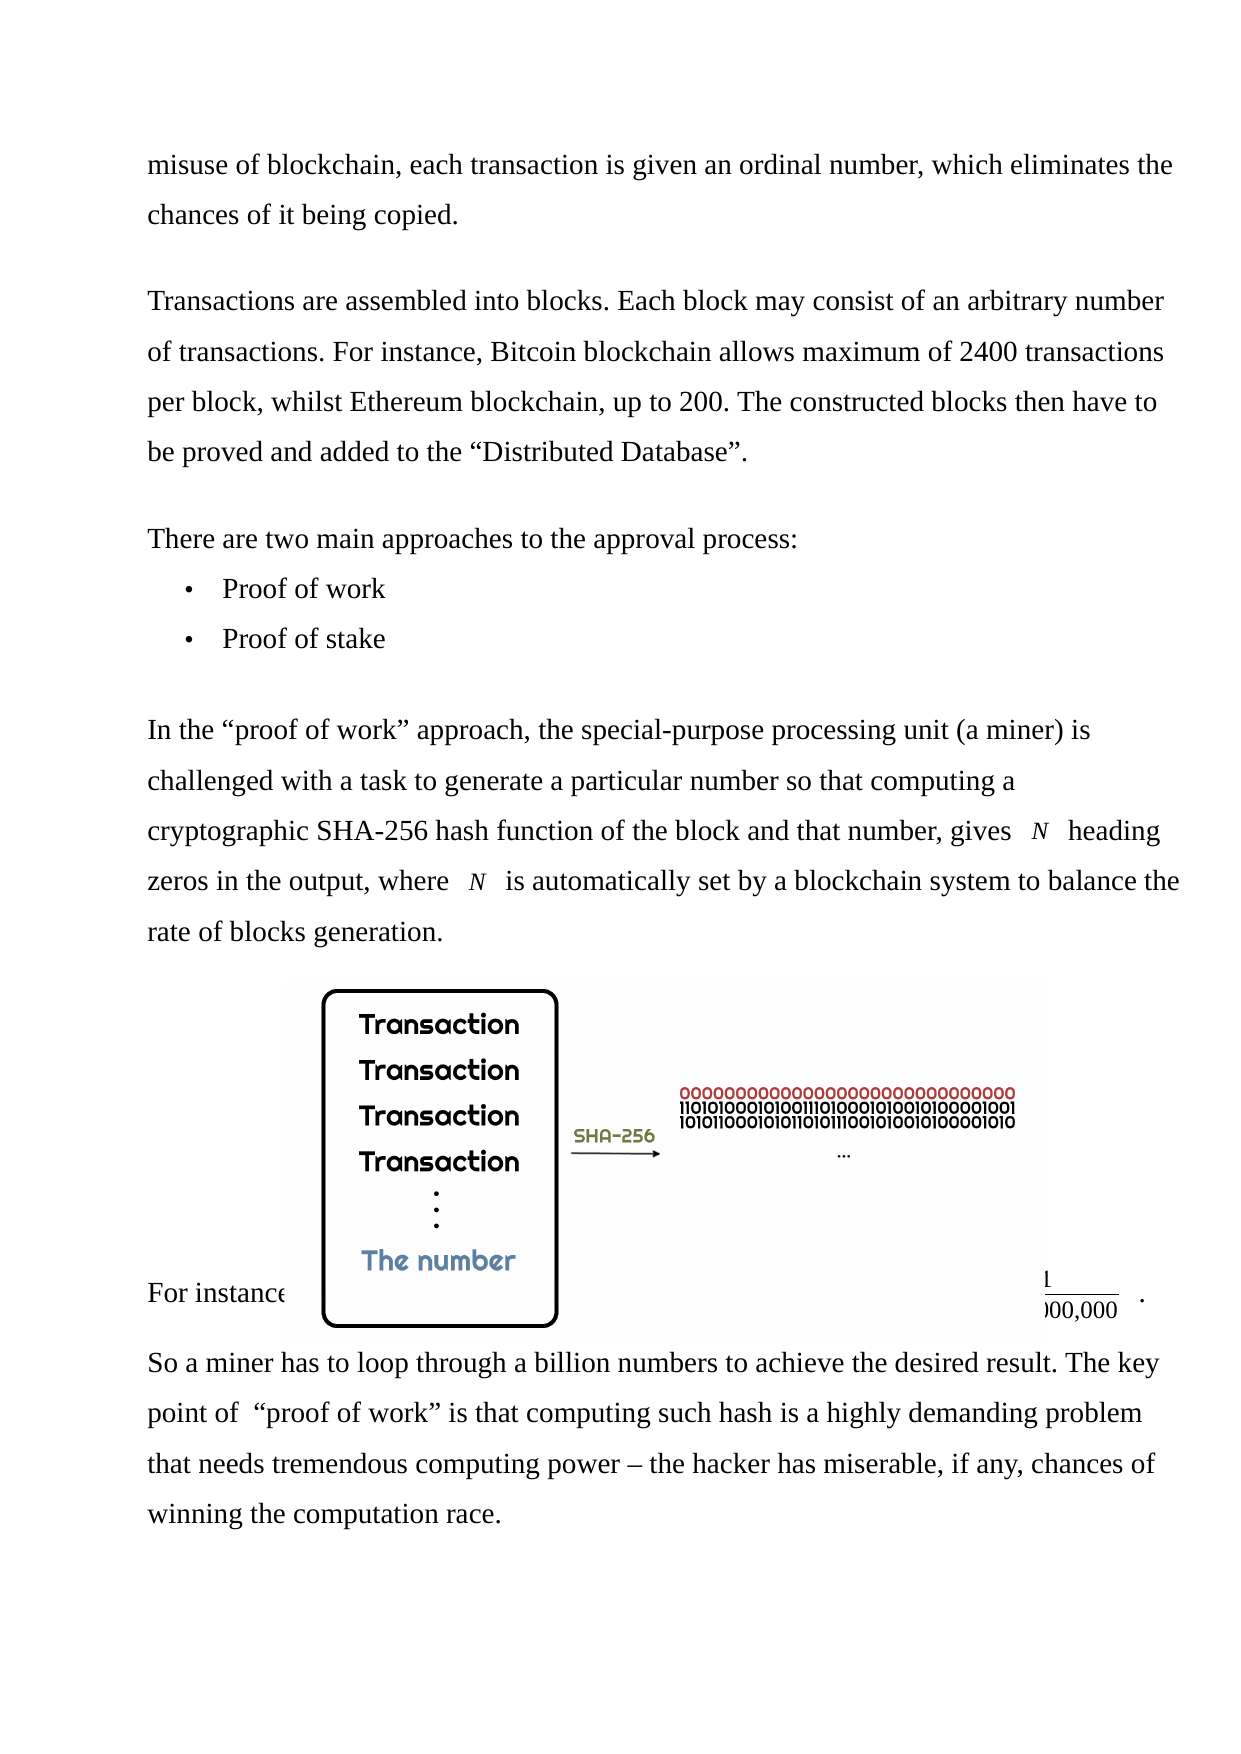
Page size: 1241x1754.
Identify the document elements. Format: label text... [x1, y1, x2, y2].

list Proof of work [184, 571, 1182, 604]
text There are two main approaches to the approval process: [147, 521, 1182, 554]
text For instance,. The probability of generating a number is. So a miner has to loop through a billion numbers to achieve the desired result. The key point of “proof of work” is that computing such hash is a highly demanding problem that needs tremendous computing power – the hacker has miserable, if any, chances of winning the computation race. [147, 1216, 1182, 1529]
picture [284, 981, 1045, 1342]
text misuse of blockchain, each transaction is given an ordinal number, which eliminates the chances of it being copied. [147, 147, 1182, 231]
text Transactions are assembled into blocks. Each block may consist of an arbitrary number of transactions. For instance, Bitcoin blockchain allows maximum of 2400 transactions per block, whilst Ethereum blockchain, up to 200. The constructed blocks then have to be proved and added to the “Distributed Database”. [147, 283, 1182, 468]
list Proof of stake [184, 621, 1182, 698]
text In the “proof of work” approach, the special-purpose processing unit (a miner) is challenged with a task to generate a particular number so that computing a cryptographic SHA-256 hash function of the block and that number, givesheading zeros in the output, whereis automatically set by a blockchain system to balance the rate of blocks generation. [147, 712, 1182, 947]
